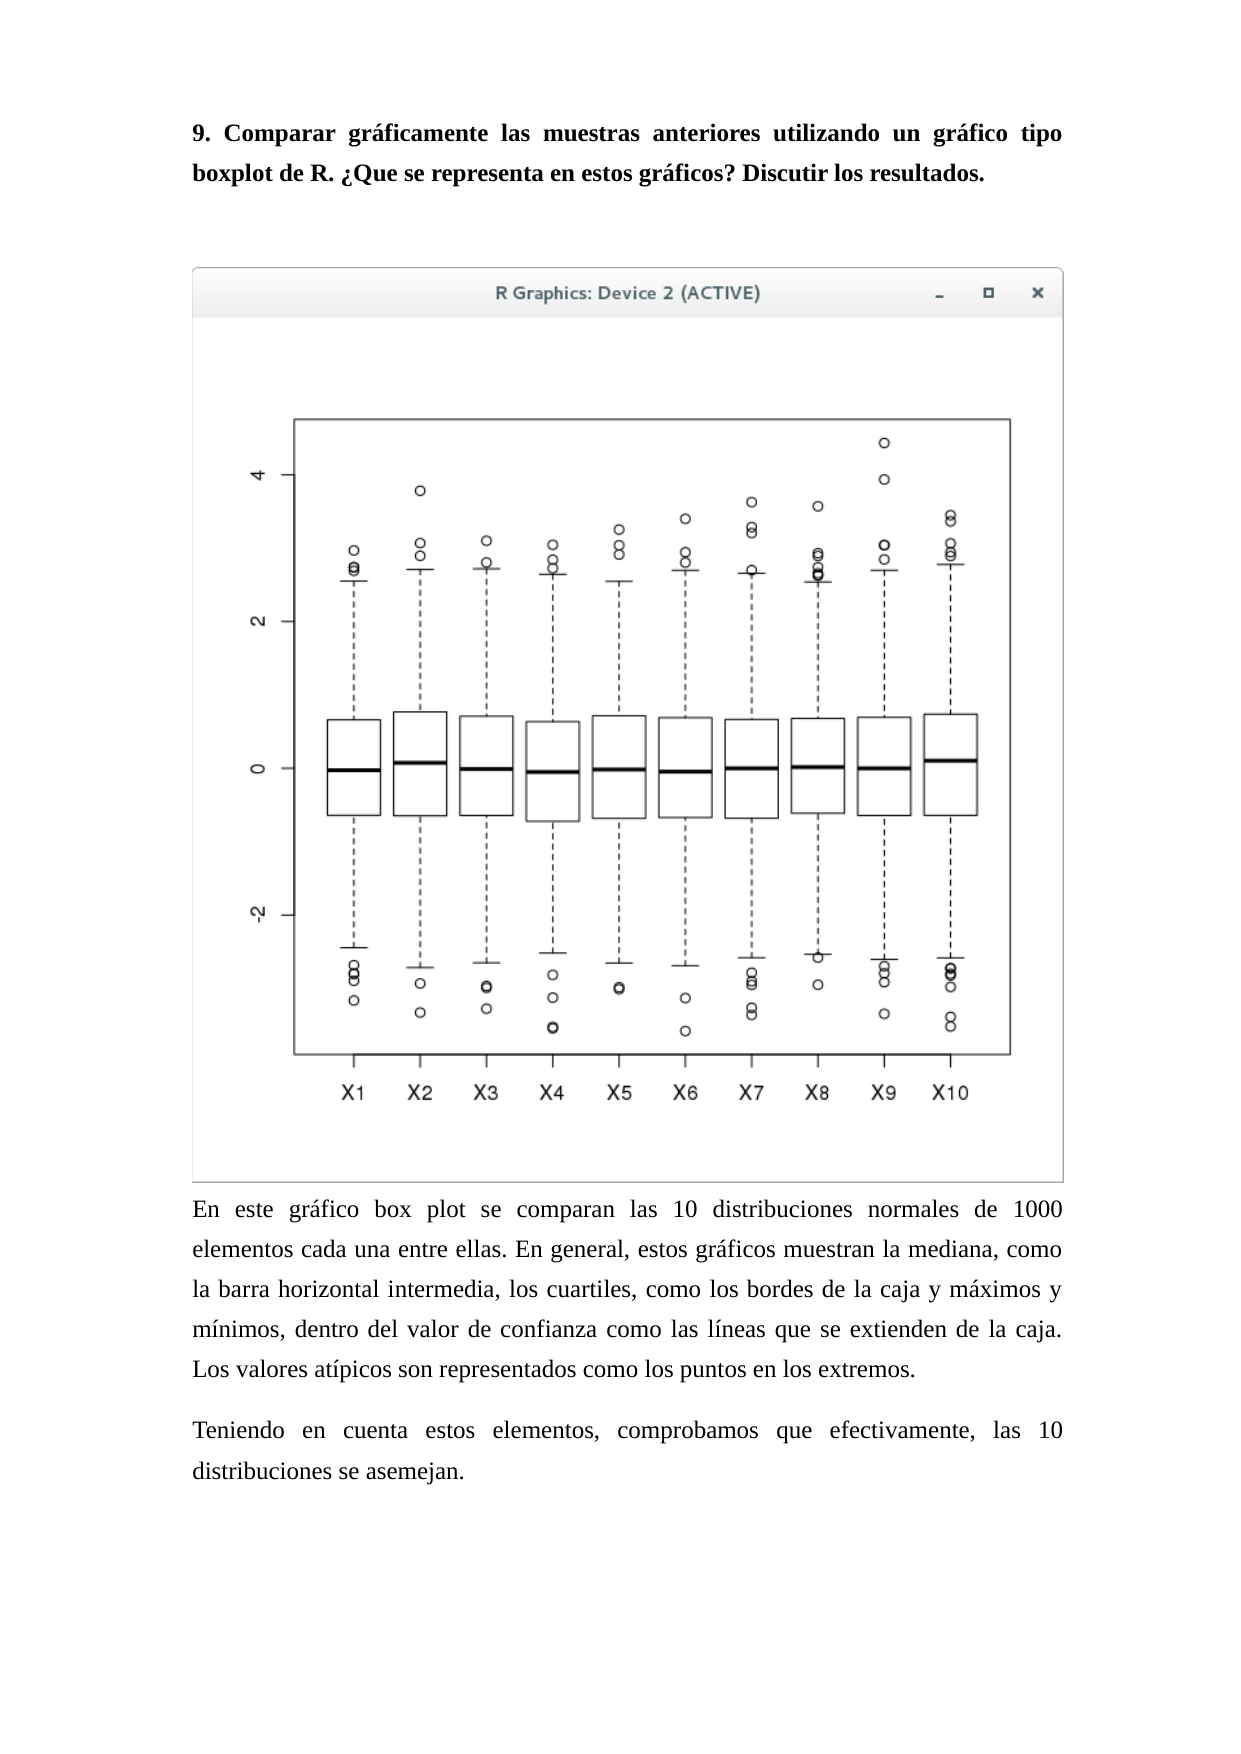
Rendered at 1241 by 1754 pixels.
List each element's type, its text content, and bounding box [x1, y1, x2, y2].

picture [192, 267, 1064, 1183]
text En este gráfico box plot se comparan las 10 distribuciones normales de 1000 elementos cada una entre ellas. En general, estos gráficos muestran la mediana, como la barra horizontal intermedia, los cuartiles, como los bordes de la caja y máximos y mínimos, dentro del valor de confianza como las líneas que se extienden de la caja. Los valores atípicos son representados como los puntos en los extremos. [192, 1183, 1064, 1383]
text 9. Comparar gráficamente las muestras anteriores utilizando un gráfico tipo boxplot de R. ¿Que se representa en estos gráficos? Discutir los resultados. [192, 118, 1064, 187]
text Teniendo en cuenta estos elementos, comprobamos que efectivamente, las 10 distribuciones se asemejan. [192, 1416, 1064, 1484]
